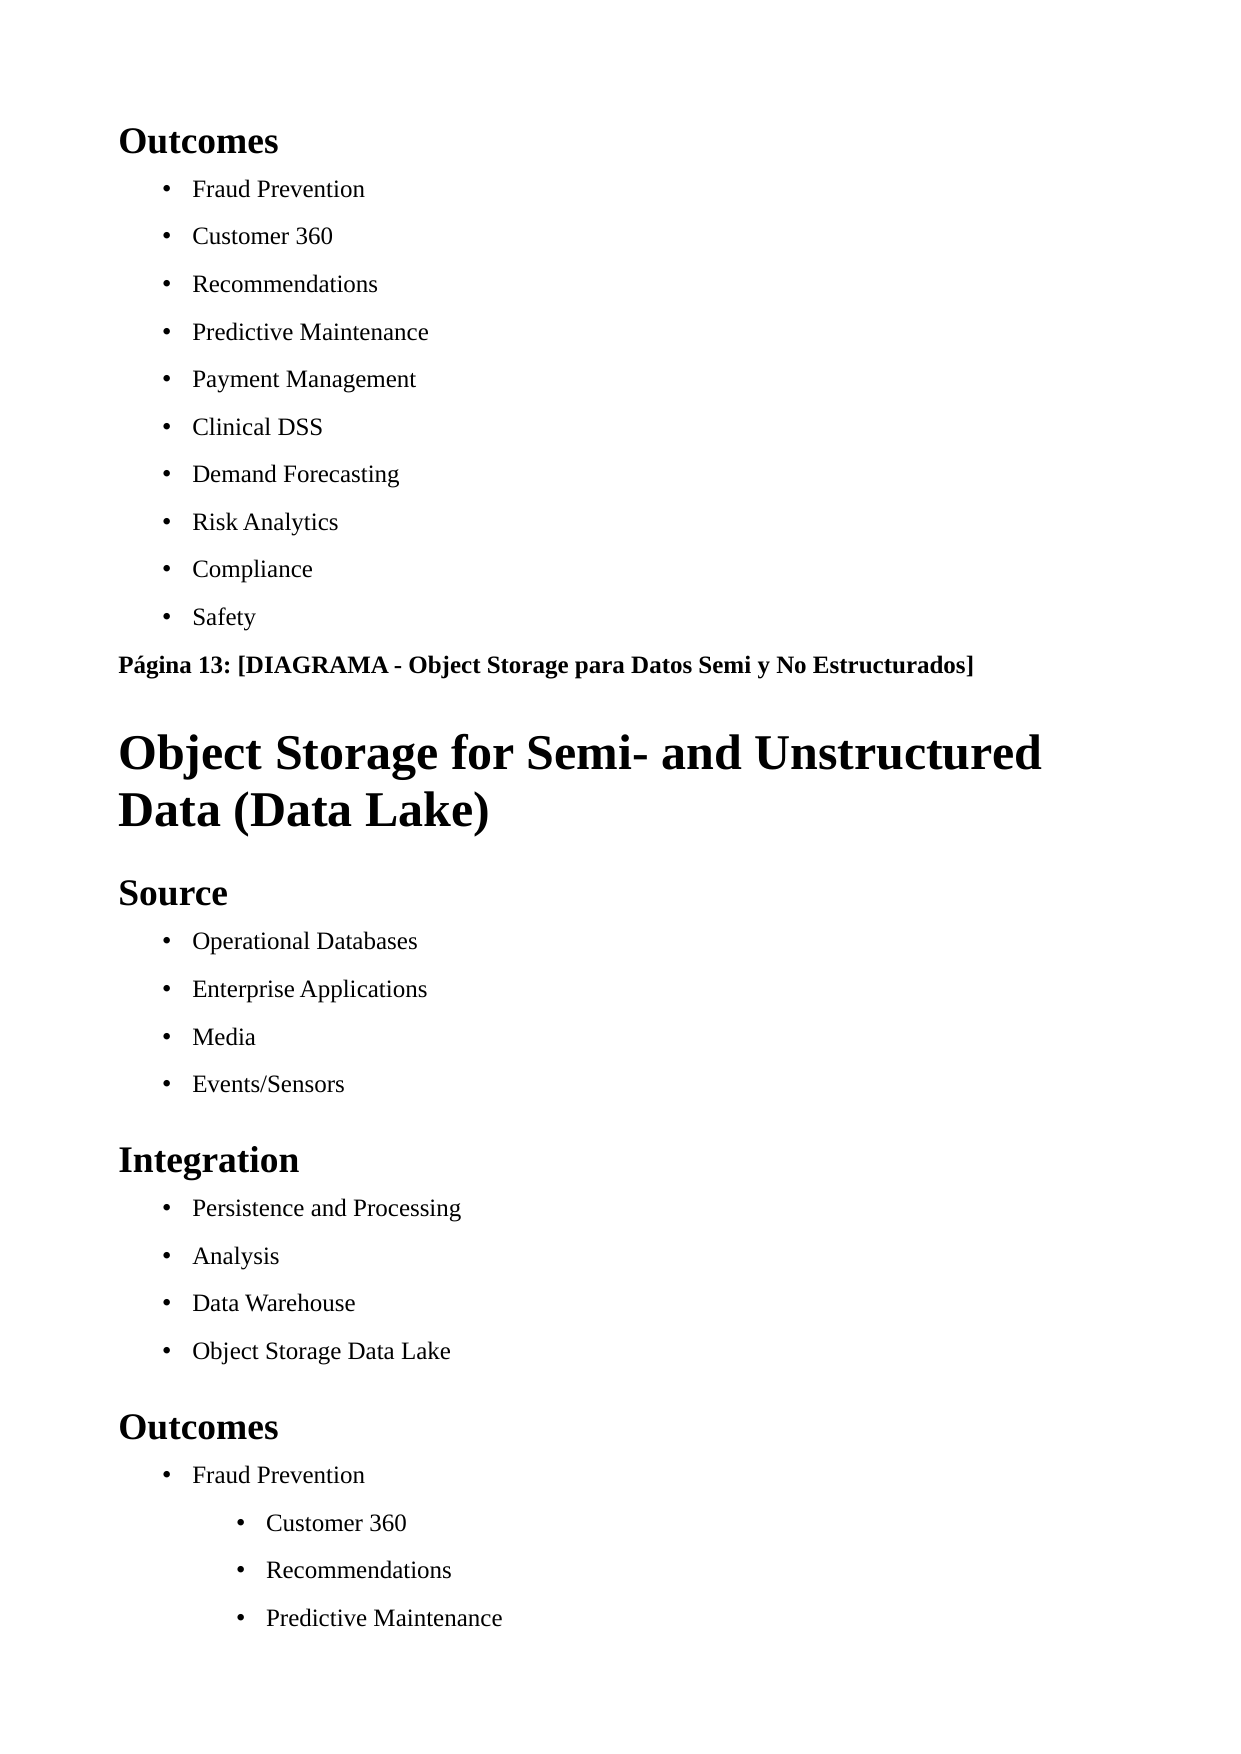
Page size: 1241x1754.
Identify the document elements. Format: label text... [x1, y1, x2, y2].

list Predictive Maintenance [162, 317, 1122, 345]
subtitle Outcomes [118, 1404, 1122, 1448]
list Recommendations [236, 1555, 1122, 1584]
list Compliance [162, 554, 1122, 583]
list Media [162, 1022, 1122, 1050]
subtitle Outcomes [118, 118, 1122, 161]
list Data Warehouse [162, 1288, 1122, 1317]
list Customer 360 [162, 221, 1122, 250]
list Customer 360 [236, 1508, 1122, 1536]
list Clinical DSS [162, 412, 1122, 441]
subtitle Integration [118, 1138, 1122, 1181]
list Enterprise Applications [162, 974, 1122, 1003]
list Operational Databases [162, 926, 1122, 955]
subtitle Source [118, 871, 1122, 914]
list Fraud Prevention [162, 1460, 1122, 1489]
subtitle Object Storage for Semi- and Unstructured Data (Data Lake) [118, 722, 1122, 837]
text Página 13: [DIAGRAMA - Object Storage para Datos Semi y No Estructurados] [118, 650, 1122, 678]
list Payment Management [162, 364, 1122, 393]
list Recommendations [162, 269, 1122, 298]
list Analysis [162, 1241, 1122, 1269]
list Fraud Prevention [162, 174, 1122, 202]
list Events/Sensors [162, 1069, 1122, 1098]
list Safety [162, 602, 1122, 631]
list Predictive Maintenance [236, 1603, 1122, 1632]
list Persistence and Processing [162, 1193, 1122, 1222]
list Demand Forecasting [162, 459, 1122, 488]
list Object Storage Data Lake [162, 1336, 1122, 1365]
list Risk Analytics [162, 507, 1122, 536]
